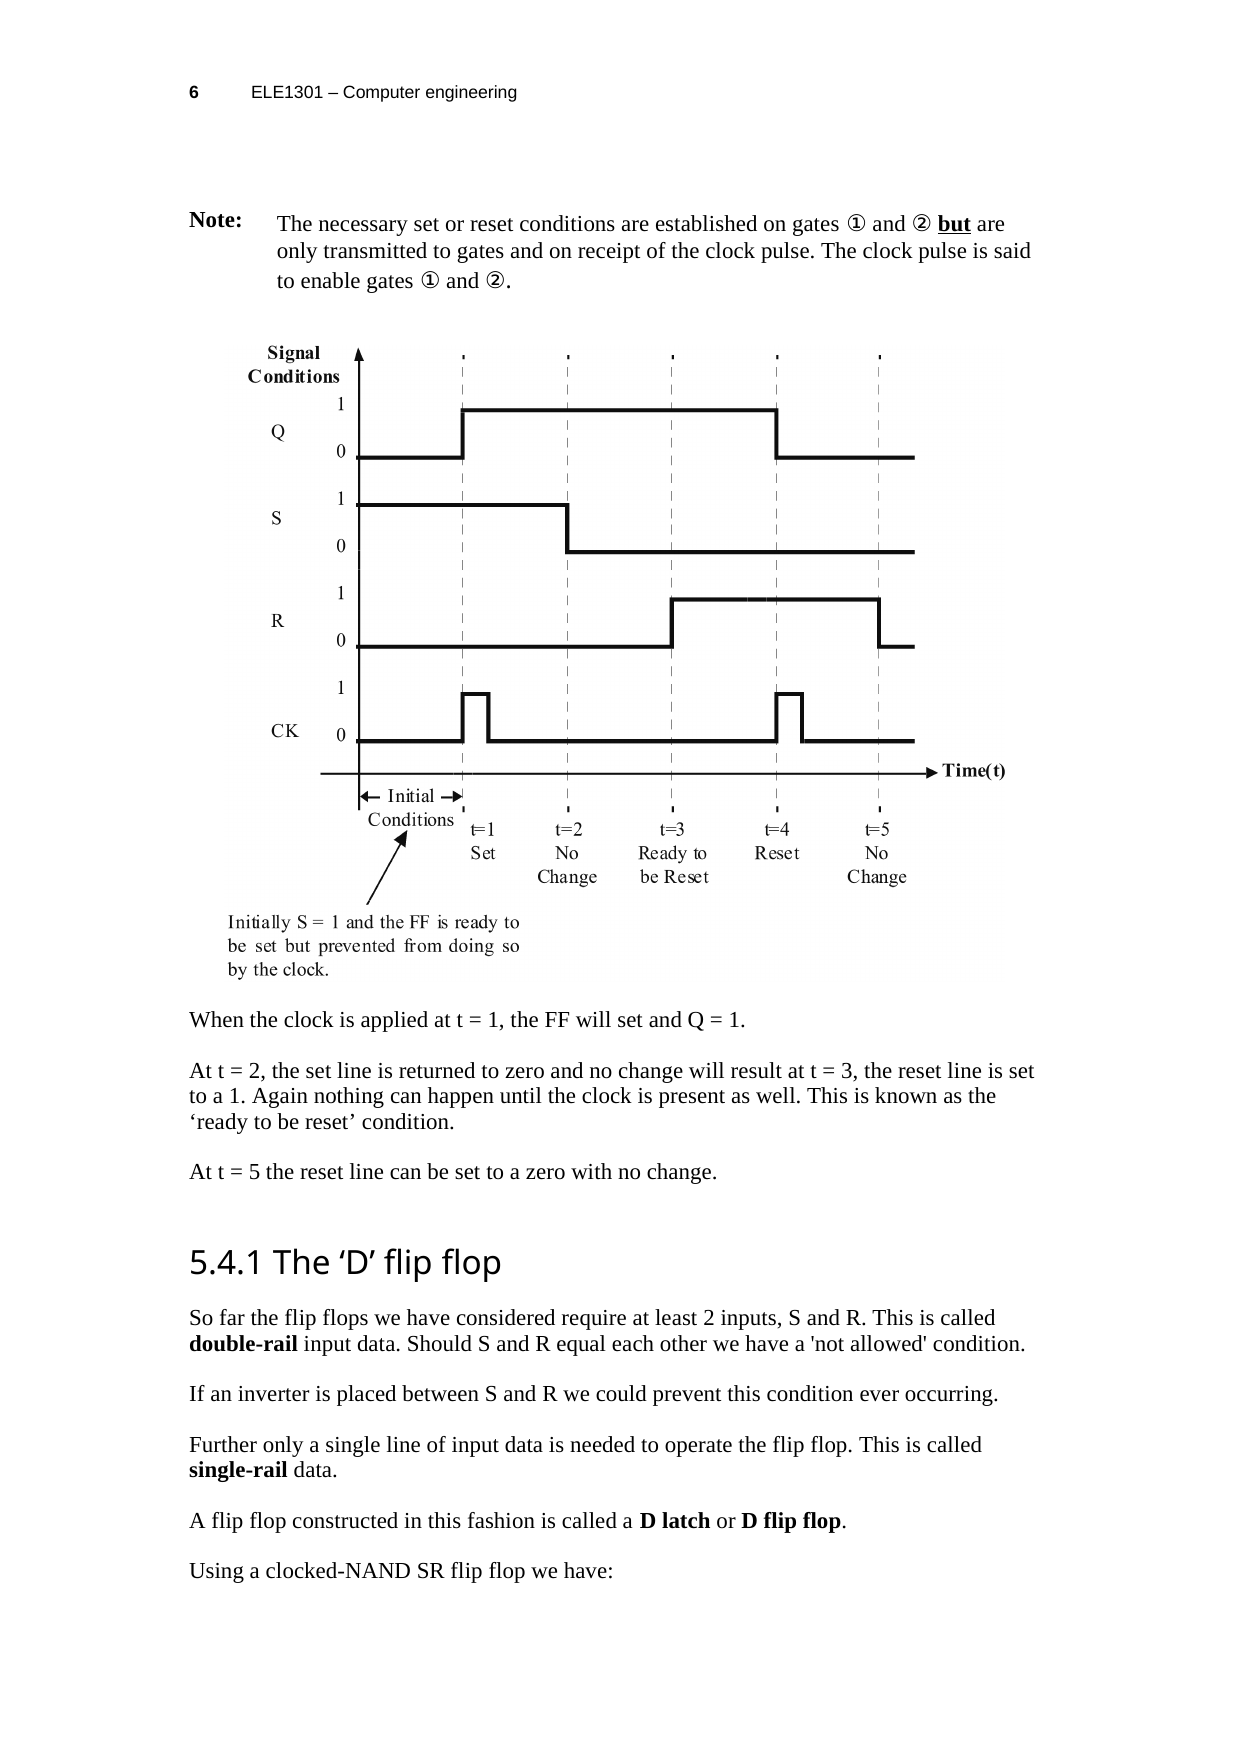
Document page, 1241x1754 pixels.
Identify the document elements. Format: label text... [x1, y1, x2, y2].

table_header The necessary set or reset conditions are established on gates ① and ② but are only transmitted to gates and on receipt of the clock pulse. The clock pulse is said to enable gates ① and ②. [277, 207, 1051, 295]
text Further only a single line of input data is needed to operate the flip flop. This is called single-rail data. [189, 1431, 1051, 1482]
text A flip flop constructed in this fashion is called a D latch or D flip flop. [189, 1507, 1051, 1533]
text At t = 2, the set line is returned to zero and no change will result at t = 3, the reset line is set to a 1. Again nothing can happen until the clock is present as well. This is known as the ‘ready to be reset’ condition. [189, 1058, 1051, 1134]
text When the clock is applied at t = 1, the FF will set and Q = 1. [189, 1007, 1051, 1033]
text If an inverter is placed between S and R we could prevent this condition ever occurring. [189, 1381, 1051, 1406]
text Using a clocked-NAND SR flip flop we have: [189, 1558, 1051, 1583]
subtitle The ‘D’ flip flop [189, 1239, 1051, 1284]
text At t = 5 the reset line can be set to a zero with no change. [189, 1159, 1051, 1185]
text So far the flip flops we have considered require at least 2 inputs, S and R. This is called double-rail input data. Should S and R equal each other we have a 'not allowed' condition. [189, 1305, 1051, 1356]
table_header Note: [189, 207, 277, 295]
picture [224, 345, 1005, 982]
